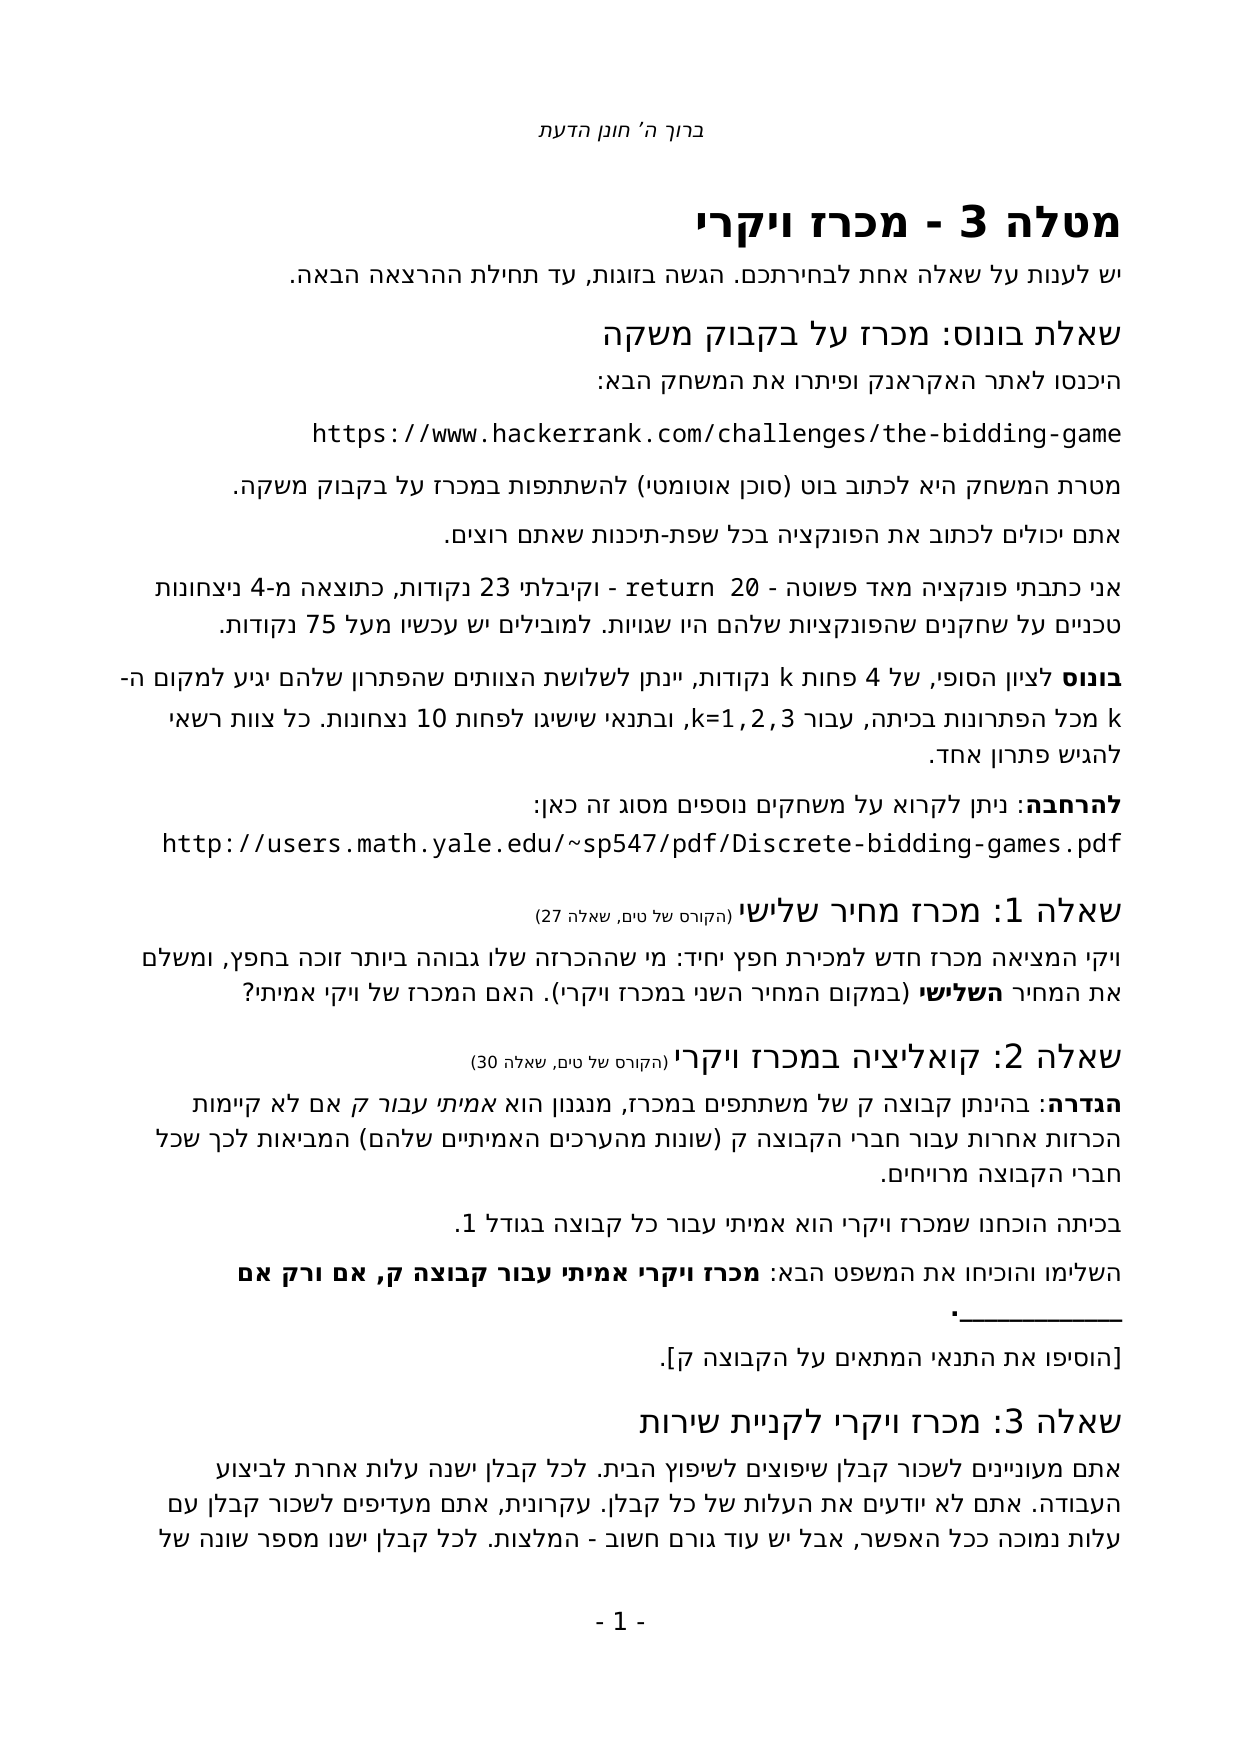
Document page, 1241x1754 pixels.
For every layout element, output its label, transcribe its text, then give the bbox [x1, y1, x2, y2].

text יש לענות על שאלה אחת לבחירתכם. הגשה בזוגות, עד תחילת ההרצאה הבאה. [118, 260, 1122, 289]
subtitle שאלת בונוס: מכרז על בקבוק משקה [118, 314, 1122, 353]
text להרחבה: ניתן לקרוא על משחקים נוספים מסוג זה כאן: http://users.math.yale.edu/~sp547/pdf/Discrete-bidding-games.pdf [118, 790, 1122, 860]
subtitle שאלה 1: מכרז מחיר שלישי (הקורס של טים, שאלה 27) [118, 892, 1122, 930]
text השלימו והוכיחו את המשפט הבא: מכרז ויקרי אמיתי עבור קבוצה ק, אם ורק אם _____________. [118, 1258, 1122, 1323]
text [הוסיפו את התנאי המתאים על הקבוצה ק]. [118, 1343, 1122, 1372]
text ויקי המציאה מכרז חדש למכירת חפץ יחיד: מי שההכרזה שלו גבוהה ביותר זוכה בחפץ, ומשלם את המחיר השלישי (במקום המחיר השני במכרז ויקרי). האם המכרז של ויקי אמיתי? [118, 943, 1122, 1007]
text אני כתבתי פונקציה מאד פשוטה - return 20 - וקיבלתי 23 נקודות, כתוצאה מ-4 ניצחונות טכניים על שחקנים שהפונקציות שלהם היו שגויות. למובילים יש עכשיו מעל 75 נקודות. [118, 570, 1122, 639]
text היכנסו לאתר האקראנק ופיתרו את המשחק הבא: [118, 366, 1122, 395]
text אתם מעוניינים לשכור קבלן שיפוצים לשיפוץ הבית. לכל קבלן ישנה עלות אחרת לביצוע העבודה. אתם לא יודעים את העלות של כל קבלן. עקרונית, אתם מעדיפים לשכור קבלן עם עלות נמוכה ככל האפשר, אבל יש עוד גורם חשוב - המלצות. לכל קבלן ישנו מספר שונה של [118, 1454, 1122, 1553]
subtitle שאלה 2: קואליציה במכרז ויקרי (הקורס של טים, שאלה 30) [118, 1038, 1122, 1077]
text בונוס לציון הסופי, של 4 פחות k נקודות, יינתן לשלושת הצוותים שהפתרון שלהם יגיע למקום ה-k מכל הפתרונות בכיתה, עבור k=1,2,3, ובתנאי שישיגו לפחות 10 נצחונות. כל צוות רשאי להגיש פתרון אחד. [118, 659, 1122, 769]
subtitle שאלה 3: מכרז ויקרי לקניית שירות [118, 1403, 1122, 1442]
text בכיתה הוכחנו שמכרז ויקרי הוא אמיתי עבור כל קבוצה בגודל 1. [118, 1209, 1122, 1238]
text הגדרה: בהינתן קבוצה ק של משתתפים במכרז, מנגנון הוא אמיתי עבור ק אם לא קיימות הכרזות אחרות עבור חברי הקבוצה ק (שונות מהערכים האמיתיים שלהם) המביאות לכך שכל חברי הקבוצה מרויחים. [118, 1089, 1122, 1188]
subtitle מטלה 3 - מכרז ויקרי [118, 197, 1122, 248]
text אתם יכולים לכתוב את הפונקציה בכל שפת-תיכנות שאתם רוצים. [118, 520, 1122, 549]
text מטרת המשחק היא לכתוב בוט (סוכן אוטומטי) להשתתפות במכרז על בקבוק משקה. [118, 471, 1122, 500]
text https://www.hackerrank.com/challenges/the-bidding-game [118, 415, 1122, 449]
